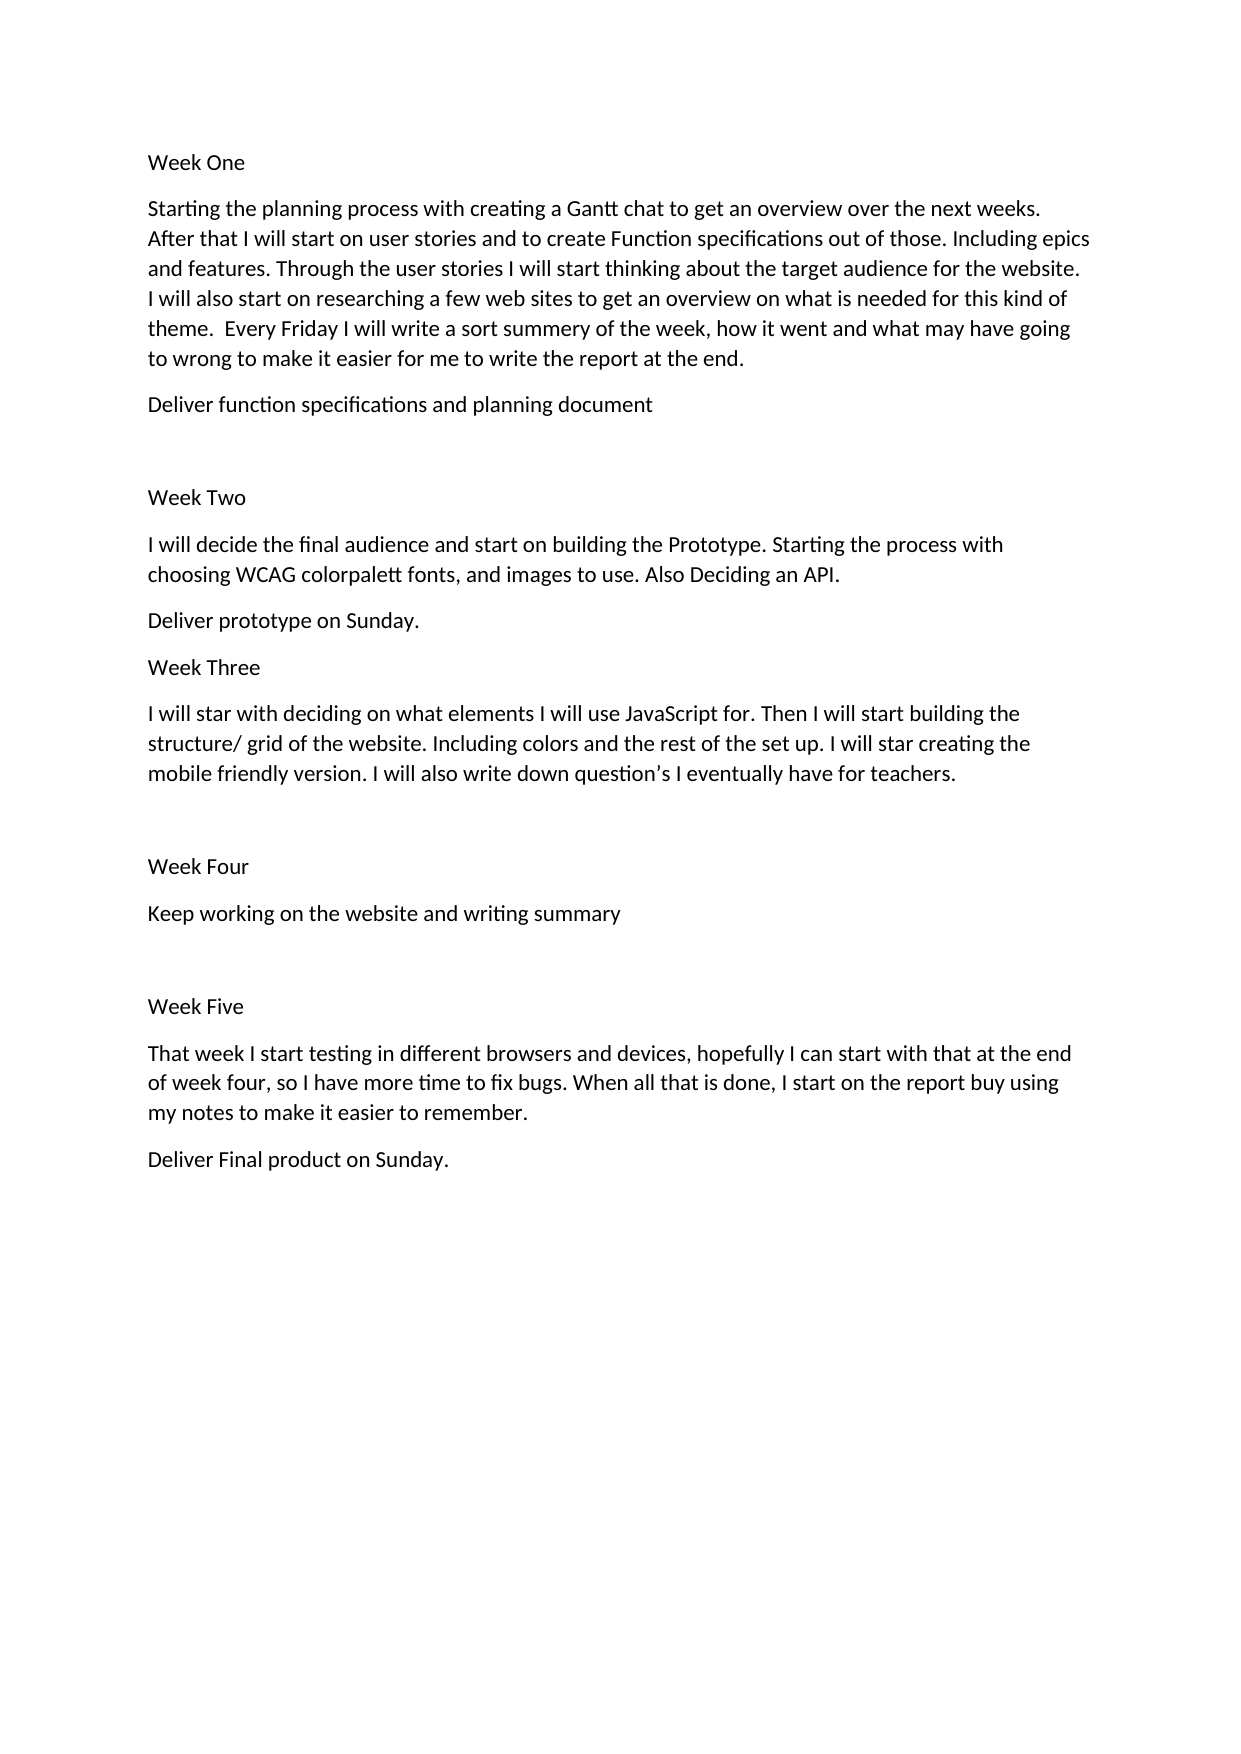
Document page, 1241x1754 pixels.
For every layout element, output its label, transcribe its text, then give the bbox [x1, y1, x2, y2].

text Week Five [148, 992, 1093, 1020]
text Week Three [148, 653, 1093, 681]
text Deliver prototype on Sunday. [148, 606, 1093, 634]
text Starting the planning process with creating a Gantt chat to get an overview over the next weeks. After that I will start on user stories and to create Function specifications out of those. Including epics and features. Through the user stories I will start thinking about the target audience for the website. I will also start on researching a few web sites to get an overview on what is needed for this kind of theme. Every Friday I will write a sort summery of the week, how it went and what may have going to wrong to make it easier for me to write the report at the end. [148, 194, 1093, 372]
text I will star with deciding on what elements I will use JavaScript for. Then I will start building the structure/ grid of the website. Including colors and the rest of the set up. I will star creating the mobile friendly version. I will also write down question’s I eventually have for teachers. [148, 699, 1093, 787]
text Deliver Final product on Sunday. [148, 1145, 1093, 1173]
text Deliver function specifications and planning document [148, 390, 1093, 418]
text Week Two [148, 483, 1093, 511]
text Keep working on the website and writing summary [148, 899, 1093, 927]
text Week One [148, 148, 1093, 176]
text Week Four [148, 852, 1093, 880]
text That week I start testing in different browsers and devices, hopefully I can start with that at the end of week four, so I have more time to fix bugs. When all that is done, I start on the report buy using my notes to make it easier to remember. [148, 1039, 1093, 1126]
text I will decide the final audience and start on building the Prototype. Starting the process with choosing WCAG colorpalett fonts, and images to use. Also Deciding an API. [148, 530, 1093, 588]
